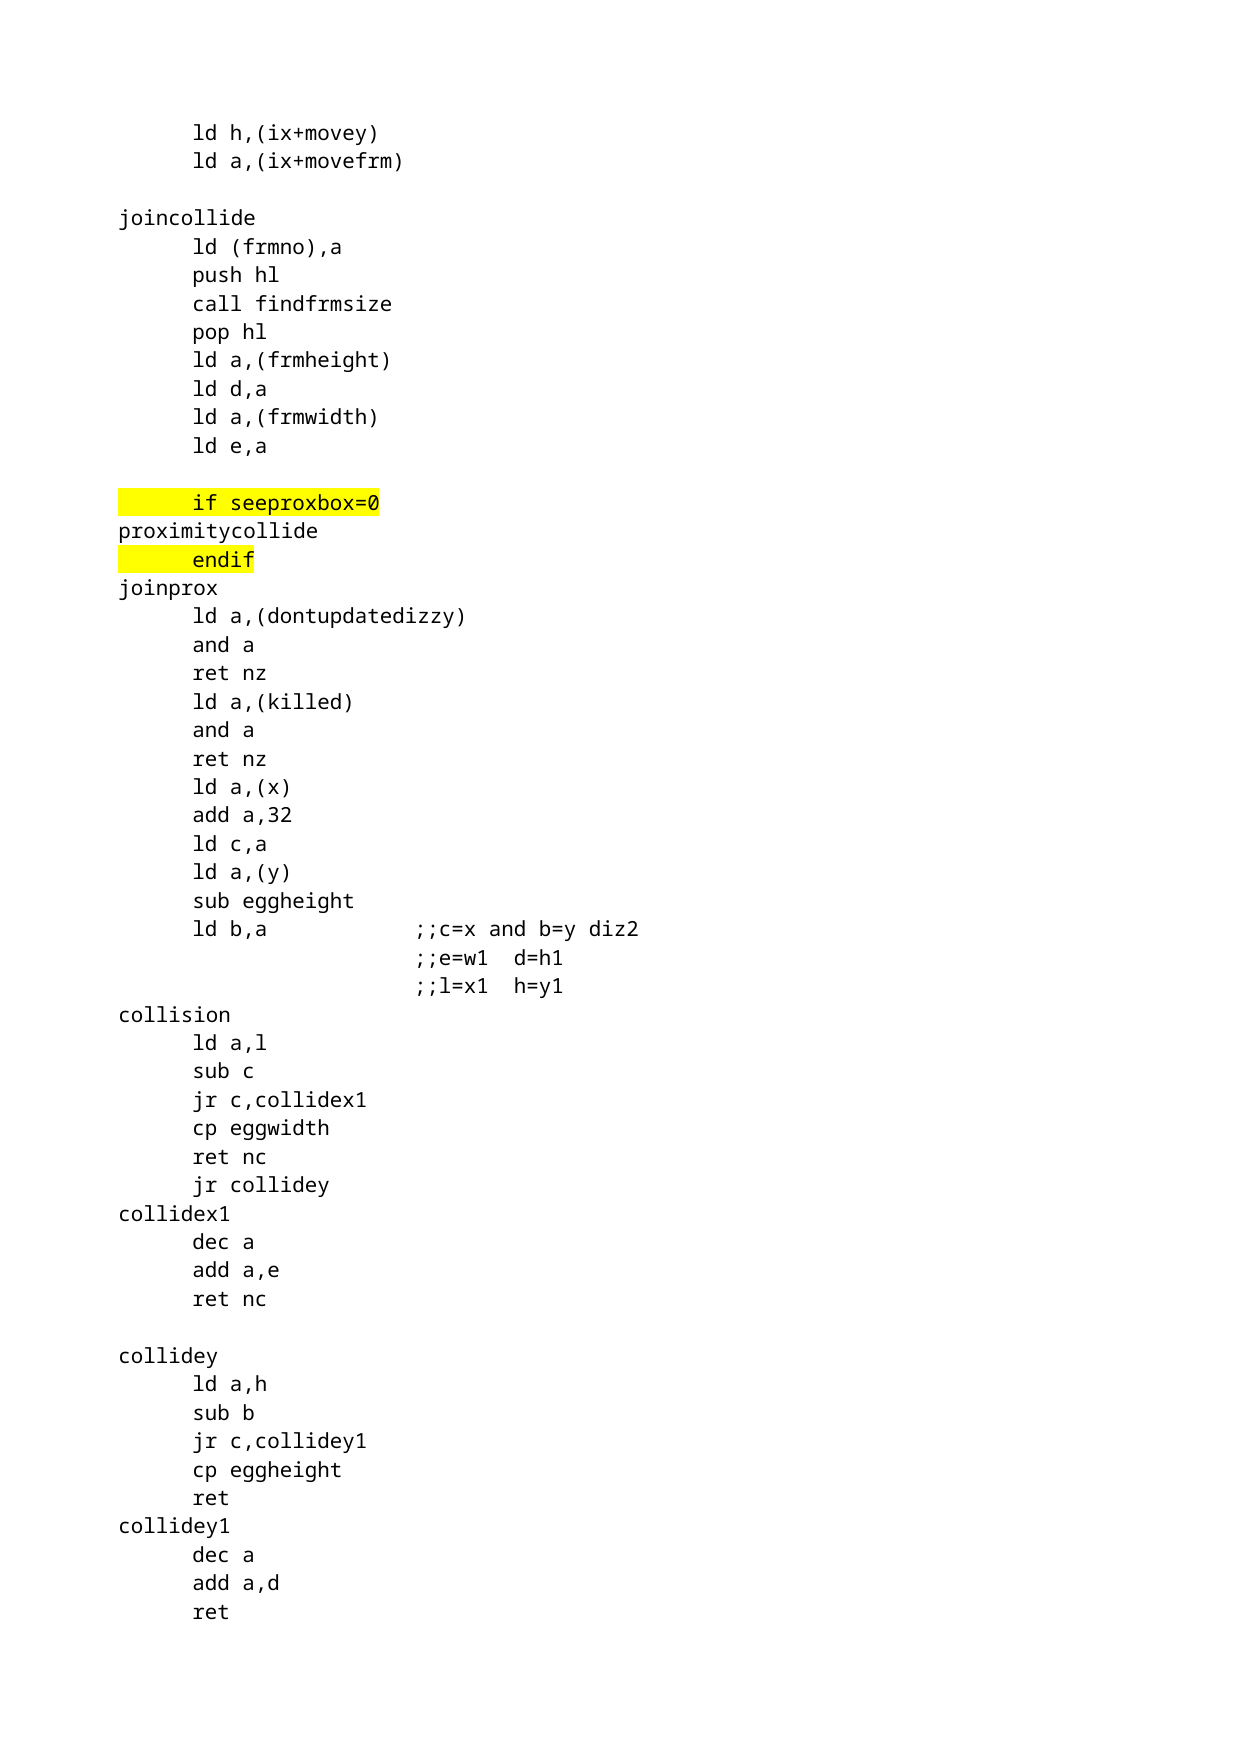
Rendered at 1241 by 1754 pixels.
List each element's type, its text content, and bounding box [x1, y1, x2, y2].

text ld d,a [118, 374, 1122, 402]
text ret nz [118, 744, 1122, 772]
text add a,32 [118, 801, 1122, 829]
text ld (frmno),a [118, 232, 1122, 260]
text collision [118, 1000, 1122, 1028]
text cp eggwidth [118, 1113, 1122, 1142]
text call findfrmsize [118, 289, 1122, 317]
text ld h,(ix+movey) [118, 118, 1122, 147]
text proximitycollide [118, 516, 1122, 545]
text dec a [118, 1227, 1122, 1256]
text add a,e [118, 1256, 1122, 1284]
text ;;e=w1 d=h1 [118, 943, 1122, 971]
text push hl [118, 260, 1122, 289]
text ld b,a ;;c=x and b=y diz2 [118, 914, 1122, 943]
text sub eggheight [118, 886, 1122, 914]
text ld a,(x) [118, 772, 1122, 801]
text and a [118, 630, 1122, 658]
text ;;l=x1 h=y1 [118, 971, 1122, 1000]
text ld a,(dontupdatedizzy) [118, 602, 1122, 630]
text ld c,a [118, 829, 1122, 857]
text endif [118, 545, 1122, 573]
text pop hl [118, 317, 1122, 346]
text ld a,(frmheight) [118, 346, 1122, 374]
text ld a,(y) [118, 857, 1122, 886]
text joincollide [118, 203, 1122, 232]
text collidey1 [118, 1512, 1122, 1540]
text ret nc [118, 1142, 1122, 1170]
text collidex1 [118, 1199, 1122, 1227]
text ret [118, 1597, 1122, 1625]
text ret [118, 1483, 1122, 1512]
text ld e,a [118, 431, 1122, 459]
text ret nc [118, 1284, 1122, 1312]
text ret nz [118, 658, 1122, 687]
text dec a [118, 1540, 1122, 1568]
text jr c,collidey1 [118, 1426, 1122, 1455]
text add a,d [118, 1568, 1122, 1597]
text sub c [118, 1057, 1122, 1085]
text jr collidey [118, 1170, 1122, 1199]
text cp eggheight [118, 1455, 1122, 1483]
text ld a,l [118, 1028, 1122, 1057]
text ld a,(frmwidth) [118, 402, 1122, 431]
text joinprox [118, 573, 1122, 602]
text collidey [118, 1341, 1122, 1369]
text ld a,h [118, 1369, 1122, 1398]
text jr c,collidex1 [118, 1085, 1122, 1113]
text and a [118, 715, 1122, 744]
text ld a,(killed) [118, 687, 1122, 715]
text ld a,(ix+movefrm) [118, 147, 1122, 175]
text if seeproxbox=0 [118, 488, 1122, 516]
text sub b [118, 1398, 1122, 1426]
